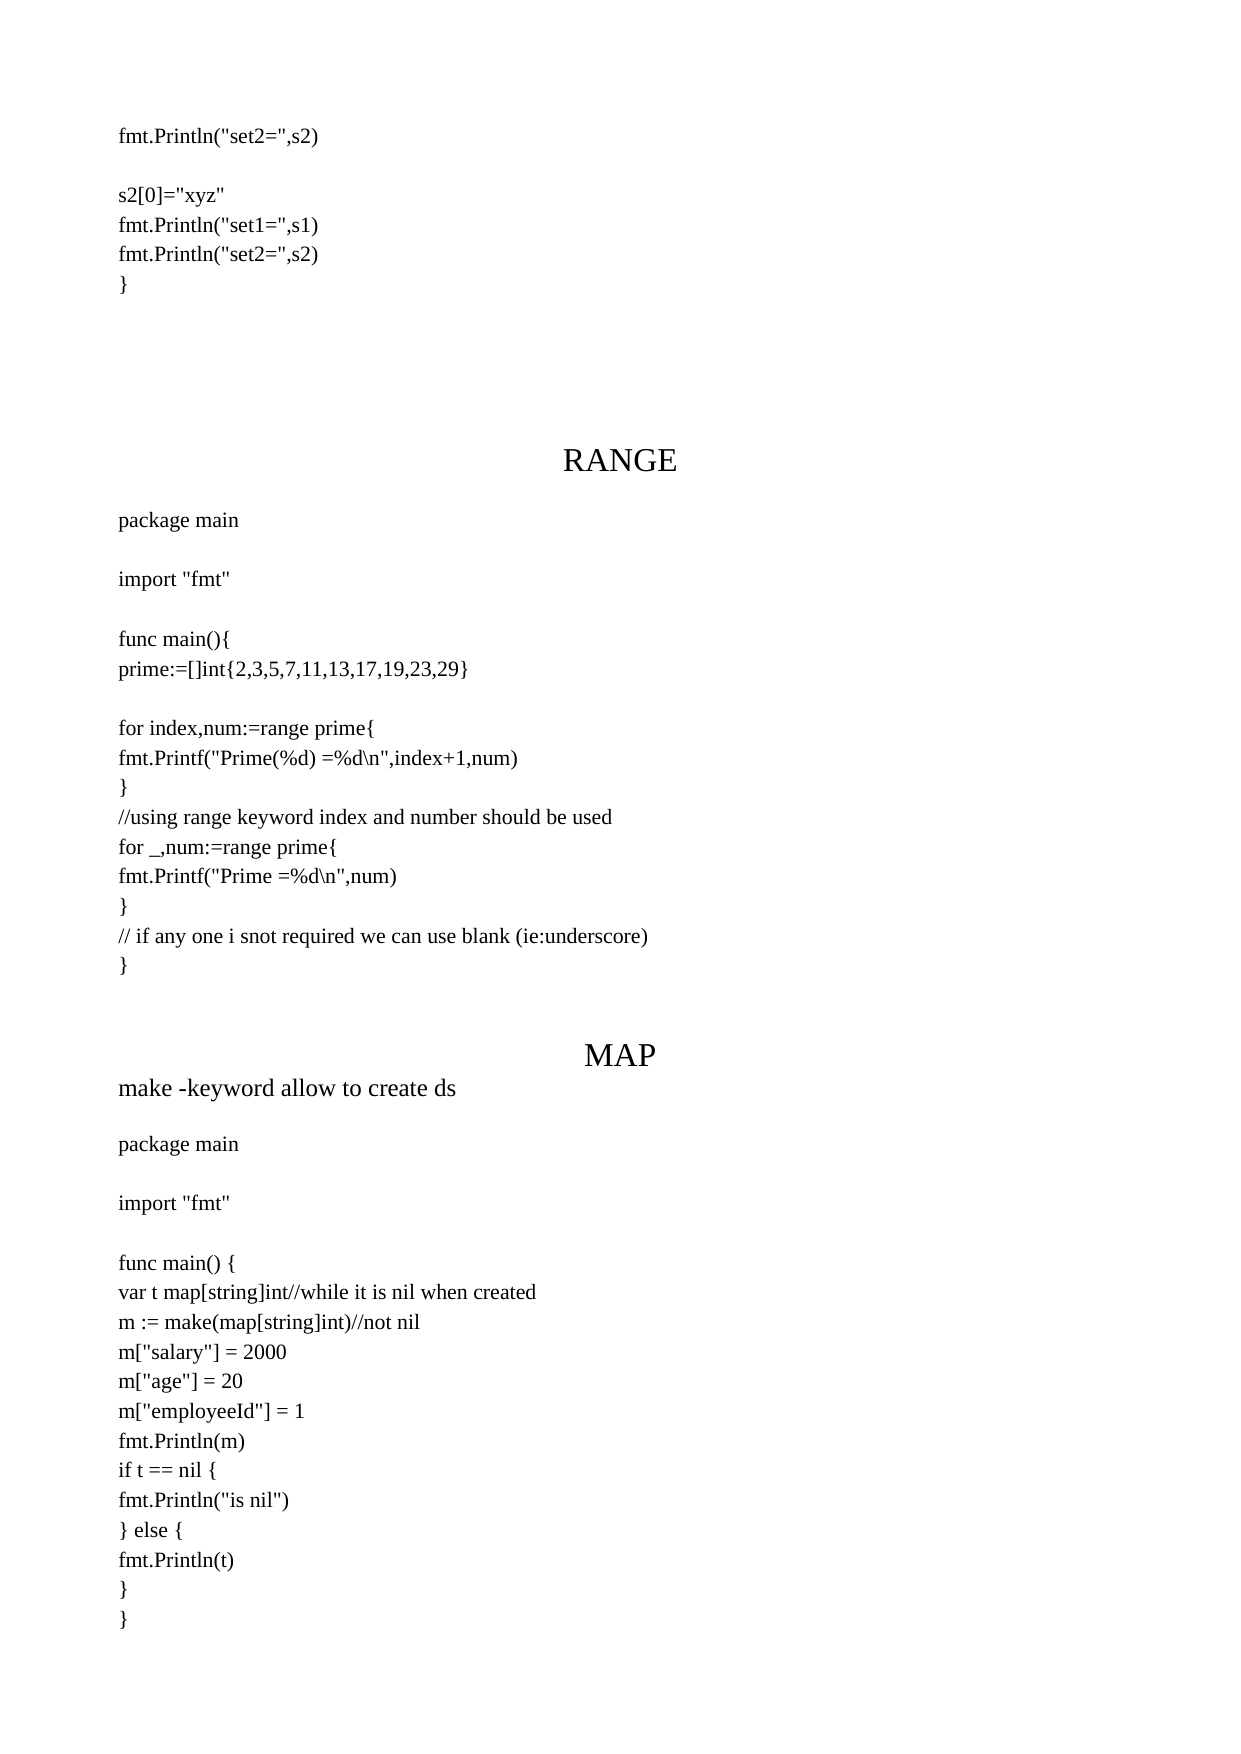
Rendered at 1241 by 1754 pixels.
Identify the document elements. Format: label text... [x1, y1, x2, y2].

text m["salary"] = 2000 [118, 1334, 1122, 1364]
text fmt.Println(t) [118, 1542, 1122, 1572]
text } [118, 770, 1122, 799]
text } [118, 948, 1122, 978]
text fmt.Println(m) [118, 1423, 1122, 1453]
text fmt.Println("set1=",s1) [118, 207, 1122, 237]
text m["age"] = 20 [118, 1364, 1122, 1394]
text fmt.Println("set2=",s2) [118, 118, 1122, 148]
text MAP [118, 1035, 1122, 1073]
text s2[0]="xyz" [118, 177, 1122, 207]
text fmt.Println("is nil") [118, 1483, 1122, 1512]
text } [118, 888, 1122, 918]
text } else { [118, 1512, 1122, 1542]
text for _,num:=range prime{ [118, 829, 1122, 859]
text RANGE [118, 440, 1122, 478]
text // if any one i snot required we can use blank (ie:underscore) [118, 918, 1122, 948]
text package main [118, 507, 1122, 532]
text for index,num:=range prime{ [118, 710, 1122, 740]
text var t map[string]int//while it is nil when created [118, 1275, 1122, 1304]
text func main() { [118, 1245, 1122, 1275]
text import "fmt" [118, 562, 1122, 592]
text prime:=[]int{2,3,5,7,11,13,17,19,23,29} [118, 651, 1122, 681]
text fmt.Printf("Prime(%d) =%d\n",index+1,num) [118, 740, 1122, 770]
text m := make(map[string]int)//not nil [118, 1304, 1122, 1334]
text m["employeeId"] = 1 [118, 1394, 1122, 1423]
text if t == nil { [118, 1453, 1122, 1483]
text func main(){ [118, 621, 1122, 651]
text fmt.Println("set2=",s2) [118, 237, 1122, 267]
text fmt.Printf("Prime =%d\n",num) [118, 859, 1122, 888]
text //using range keyword index and number should be used [118, 799, 1122, 829]
text } [118, 1601, 1122, 1631]
text } [118, 267, 1122, 296]
text package main [118, 1131, 1122, 1156]
text import "fmt" [118, 1186, 1122, 1216]
text } [118, 1572, 1122, 1601]
text make -keyword allow to create ds [118, 1073, 1122, 1102]
